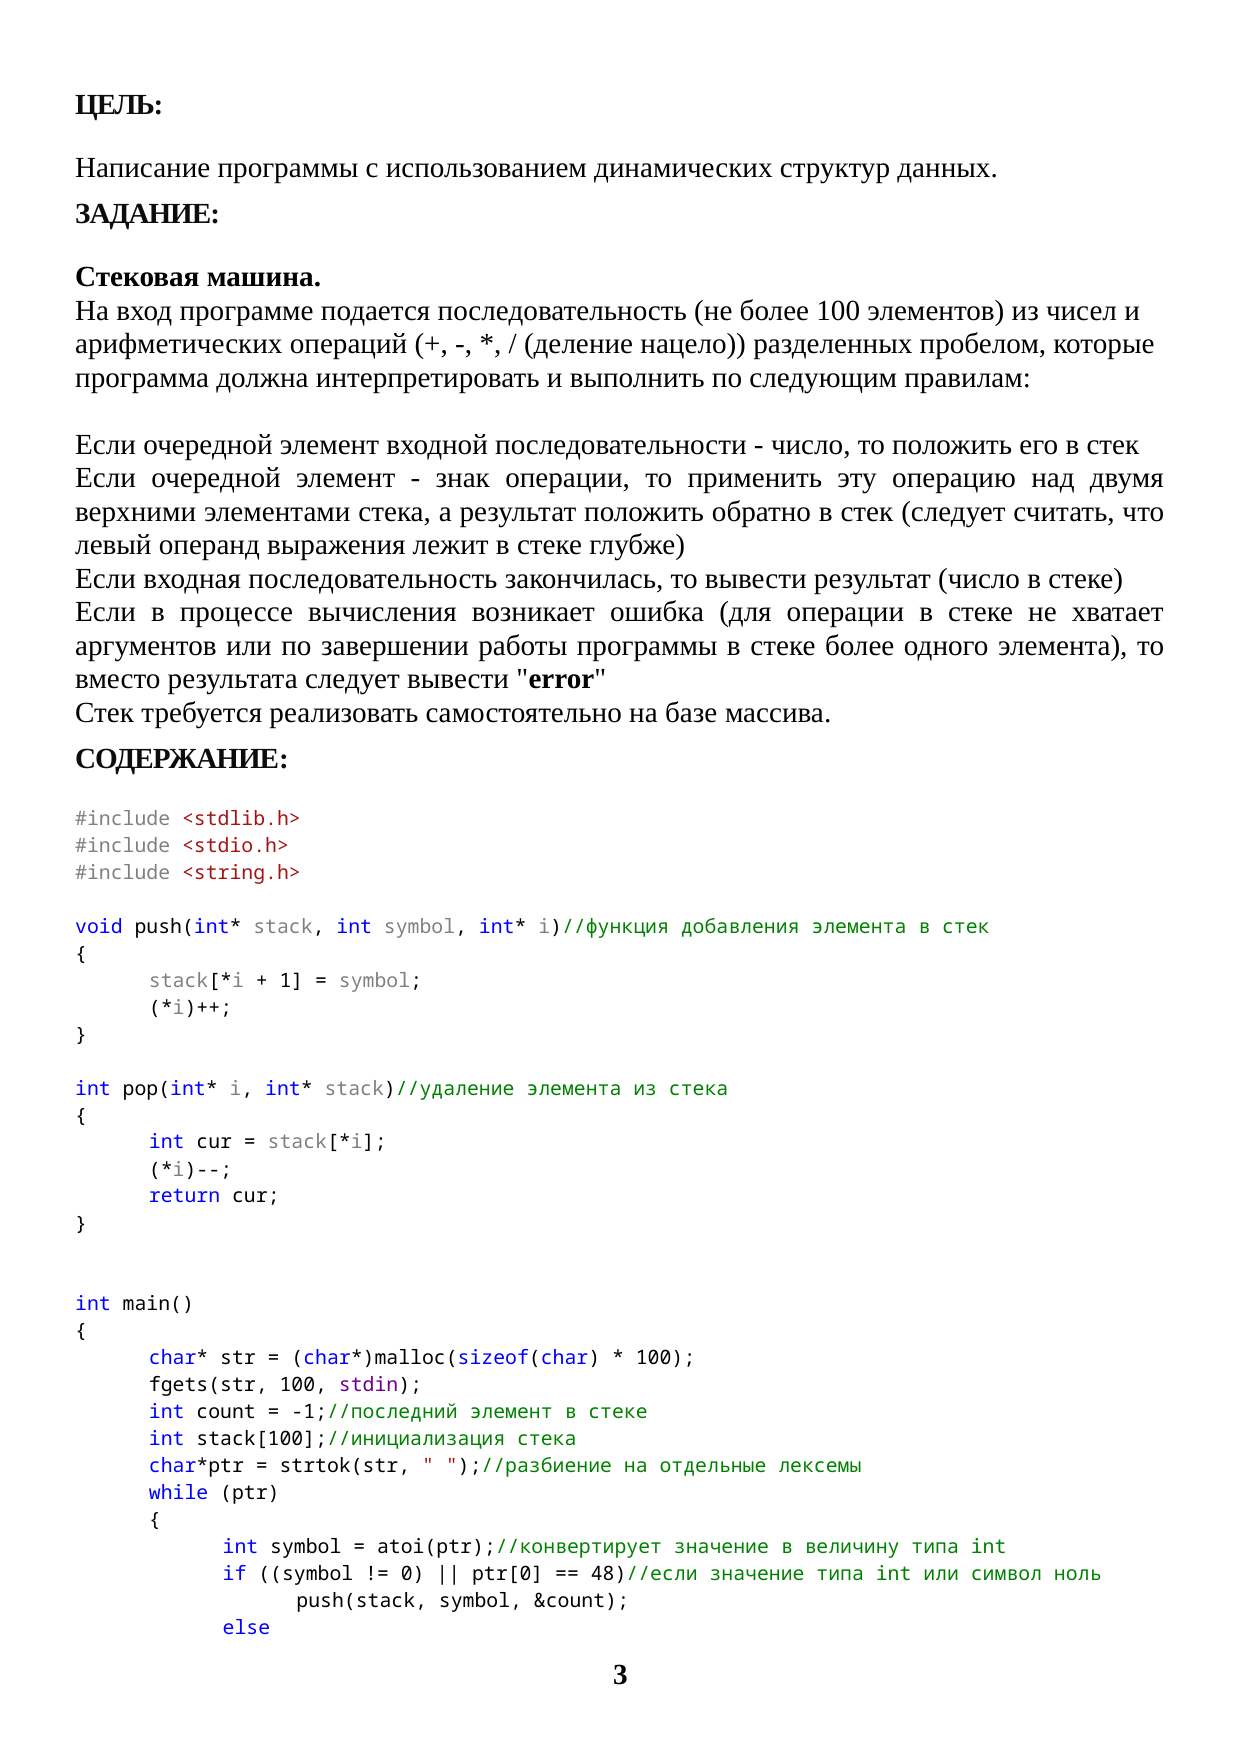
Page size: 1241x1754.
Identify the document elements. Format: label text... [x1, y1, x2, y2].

text if ((symbol != 0) || ptr[0] == 48)//если значение типа int или символ ноль [75, 1559, 1165, 1586]
title Задание: [75, 196, 1165, 230]
text return cur; [75, 1182, 1165, 1209]
text else [75, 1613, 1165, 1640]
text { [75, 939, 1165, 966]
text { [75, 1506, 1165, 1532]
text char*ptr = strtok(str, " ");//разбиение на отдельные лексемы [75, 1452, 1165, 1478]
text int symbol = atoi(ptr);//конвертирует значение в величину типа int [75, 1532, 1165, 1559]
text Если в процессе вычисления возникает ошибка (для операции в стеке не хватает аргументов или по завершении работы программы в стеке более одного элемента), то вместо результата следует вывести "error" [75, 594, 1165, 695]
text #include <stdio.h> [75, 831, 1165, 858]
text Если очередной элемент - знак операции, то применить эту операцию над двумя верхними элементами стека, а результат положить обратно в стек (следует считать, что левый операнд выражения лежит в стеке глубже) [75, 460, 1165, 561]
text int cur = stack[*i]; [75, 1128, 1165, 1155]
text (*i)--; [75, 1155, 1165, 1182]
text Стековая машина. На вход программе подается последовательность (не более 100 элементов) из чисел и арифметических операций (+, -, *, / (деление нацело)) разделенных пробелом, которые программа должна интерпретировать и выполнить по следующим правилам: [75, 259, 1165, 427]
text #include <string.h> [75, 858, 1165, 885]
text int pop(int* i, int* stack)//удаление элемента из стека [75, 1074, 1165, 1101]
text int stack[100];//инициализация стека [75, 1424, 1165, 1452]
text #include <stdlib.h> [75, 804, 1165, 831]
text } [75, 1209, 1165, 1236]
text } [75, 1020, 1165, 1047]
text (*i)++; [75, 993, 1165, 1020]
text void push(int* stack, int symbol, int* i)//функция добавления элемента в стек [75, 912, 1165, 939]
text Если очередной элемент входной последовательности - число, то положить его в стек [75, 427, 1165, 460]
title Содержание: [75, 741, 1165, 775]
text char* str = (char*)malloc(sizeof(char) * 100); [75, 1344, 1165, 1371]
text while (ptr) [75, 1478, 1165, 1506]
text { [75, 1101, 1165, 1128]
text Написание программы с использованием динамических структур данных. [75, 150, 1165, 184]
text Если входная последовательность закончилась, то вывести результат (число в стеке) [75, 561, 1165, 594]
text int count = -1;//последний элемент в стеке [75, 1398, 1165, 1424]
text fgets(str, 100, stdin); [75, 1371, 1165, 1398]
text Стек требуется реализовать самостоятельно на базе массива. [75, 695, 1165, 729]
title Цель: [75, 87, 1165, 121]
text { [75, 1317, 1165, 1344]
text stack[*i + 1] = symbol; [75, 966, 1165, 993]
text int main() [75, 1290, 1165, 1317]
text push(stack, symbol, &count); [75, 1586, 1165, 1613]
